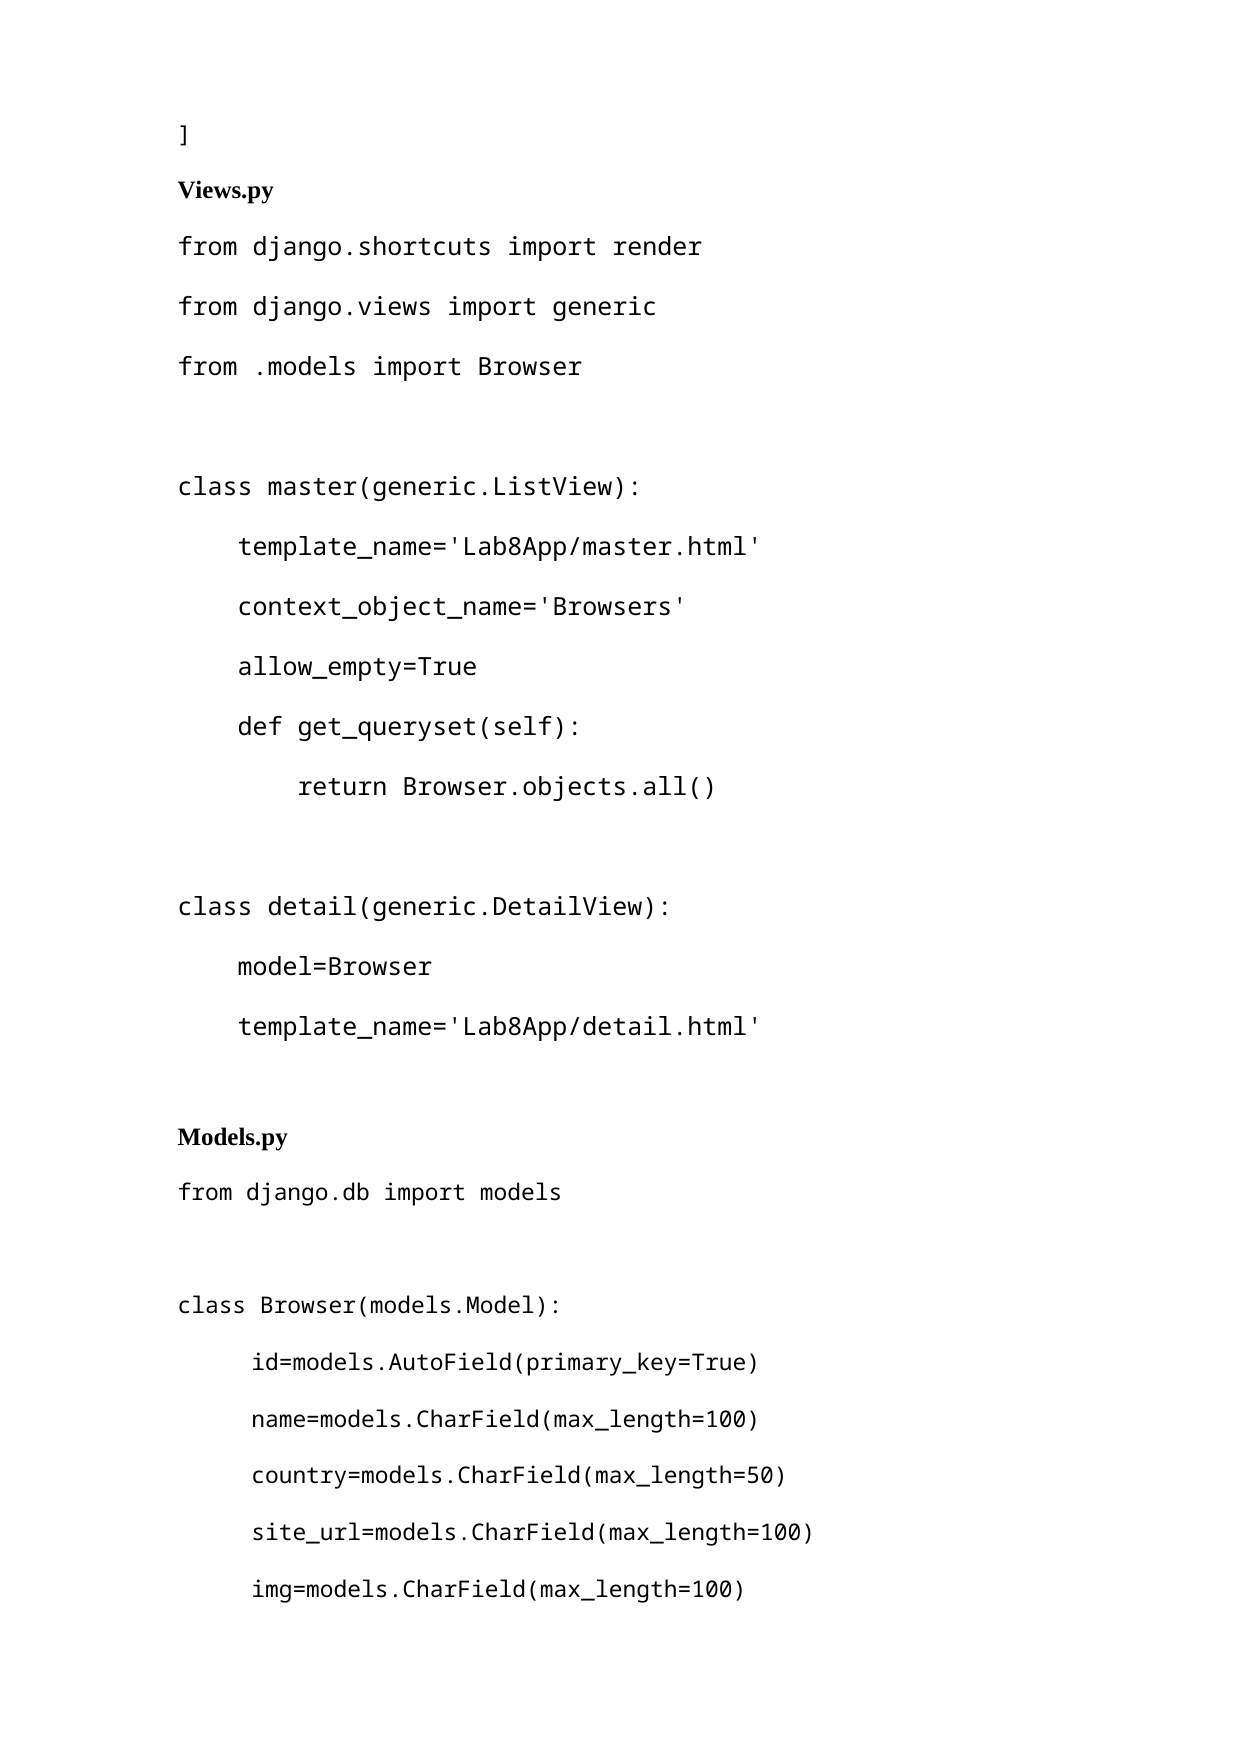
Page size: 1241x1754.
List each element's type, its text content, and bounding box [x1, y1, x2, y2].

text country=models.CharField(max_length=50) [177, 1459, 1152, 1491]
text class master(generic.ListView): [177, 469, 1152, 503]
text from django.views import generic [177, 289, 1152, 323]
text name=models.CharField(max_length=100) [177, 1403, 1152, 1434]
text class detail(generic.DetailView): [177, 889, 1152, 923]
text Views.py [177, 175, 1152, 204]
text def get_queryset(self): [177, 709, 1152, 743]
text class Browser(models.Model): [177, 1289, 1152, 1320]
text model=Browser [177, 949, 1152, 983]
text context_object_name='Browsers' [177, 589, 1152, 623]
text id=models.AutoField(primary_key=True) [177, 1346, 1152, 1377]
text allow_empty=True [177, 649, 1152, 683]
text img=models.CharField(max_length=100) [177, 1573, 1152, 1604]
text template_name='Lab8App/detail.html' [177, 1009, 1152, 1043]
text site_url=models.CharField(max_length=100) [177, 1516, 1152, 1547]
text template_name='Lab8App/master.html' [177, 529, 1152, 563]
text from .models import Browser [177, 349, 1152, 383]
text return Browser.objects.all() [177, 769, 1152, 803]
text ] [177, 118, 1152, 149]
text from django.shortcuts import render [177, 229, 1152, 263]
text Models.py [177, 1122, 1152, 1151]
text from django.db import models [177, 1176, 1152, 1207]
